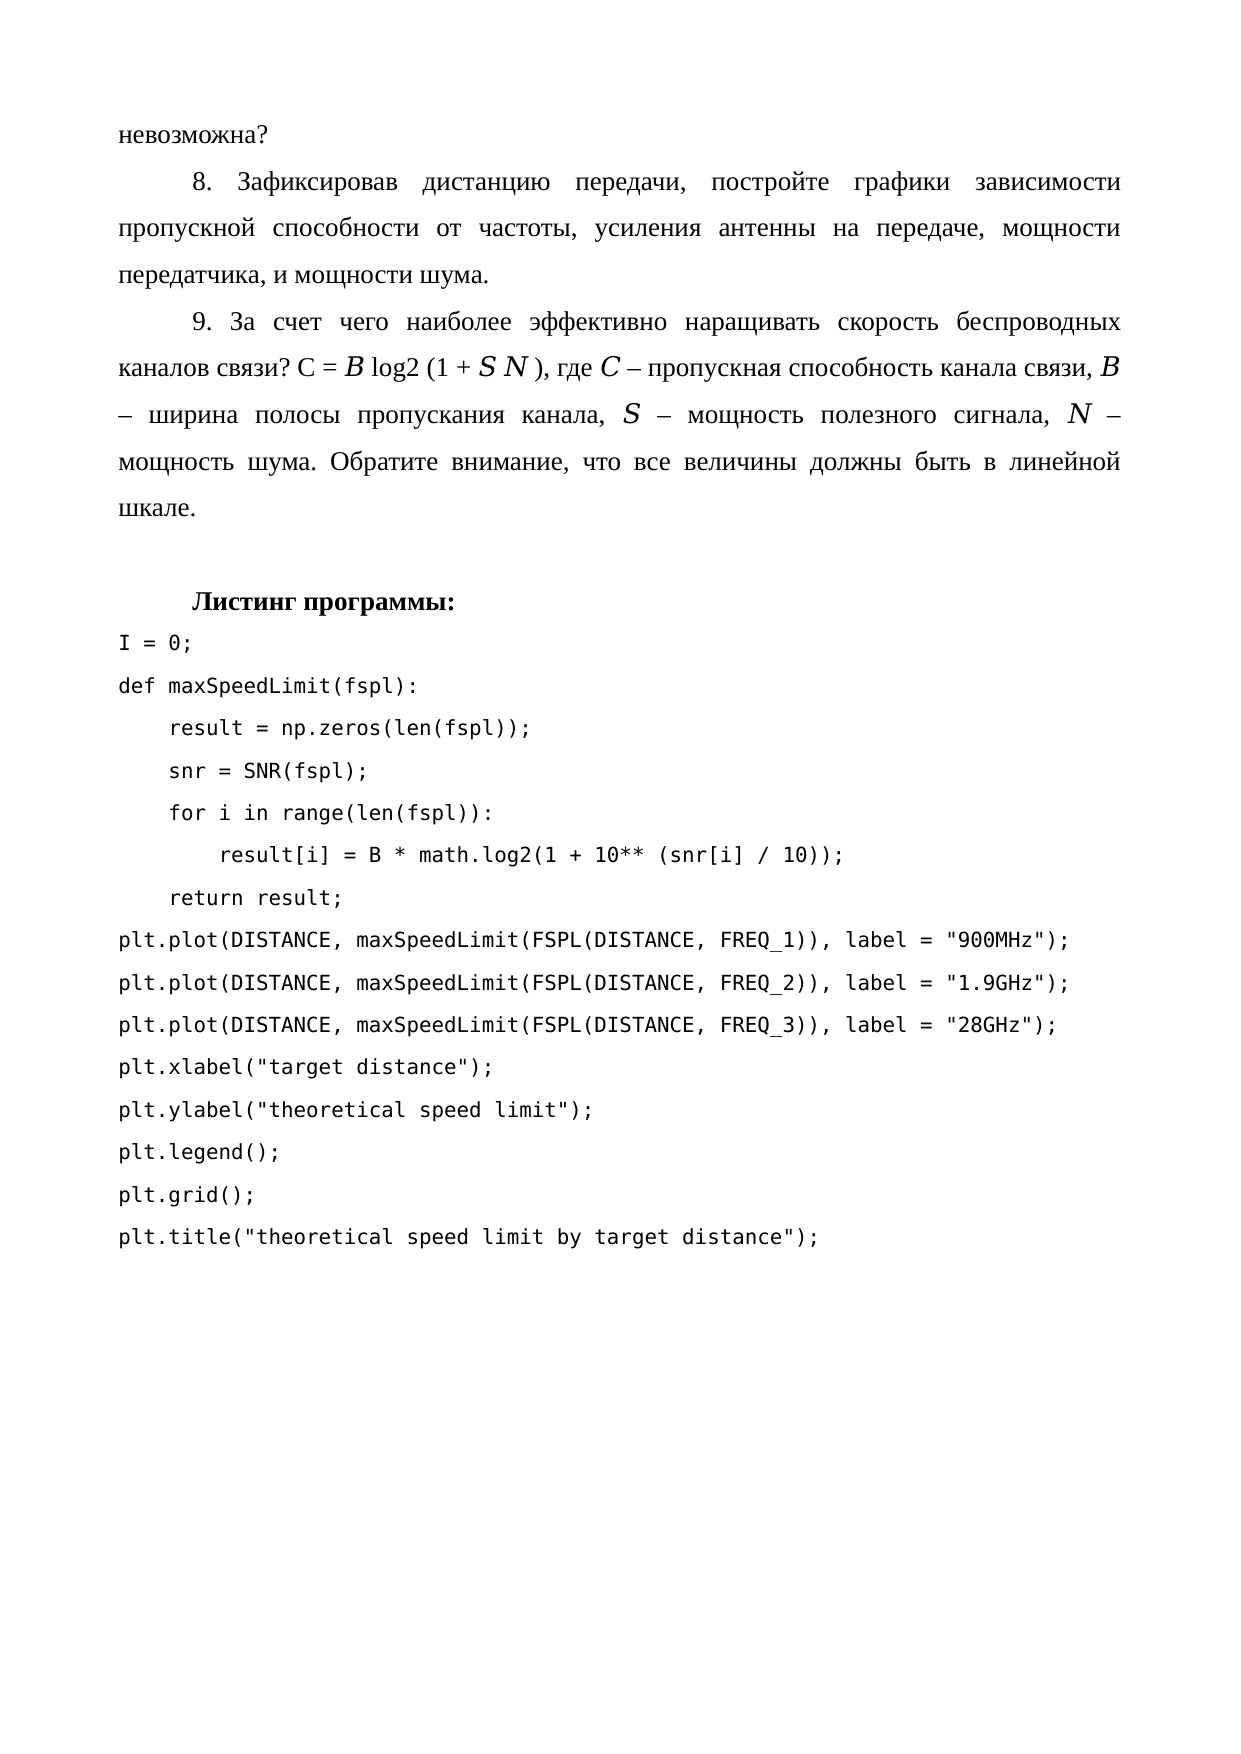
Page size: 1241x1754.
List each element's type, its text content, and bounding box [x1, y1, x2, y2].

text Листинг программы: [118, 585, 1122, 616]
text for i in range(len(fspl)): [118, 801, 1122, 825]
text snr = SNR(fspl); [118, 759, 1122, 783]
text 9. За счет чего наиболее эффективно наращивать скорость беспроводных каналов связи? С = 𝐵 log2 (1 + 𝑆 𝑁 ), где 𝐶 – пропускная способность канала связи, 𝐵 – ширина полосы пропускания канала, 𝑆 – мощность полезного сигнала, 𝑁 – мощность шума. Обратите внимание, что все величины должны быть в линейной шкале. [118, 305, 1122, 523]
text result = np.zeros(len(fspl)); [118, 716, 1122, 741]
text plt.grid(); [118, 1183, 1122, 1207]
text plt.ylabel("theoretical speed limit"); [118, 1098, 1122, 1122]
text plt.title("theoretical speed limit by target distance"); [118, 1225, 1122, 1249]
text plt.plot(DISTANCE, maxSpeedLimit(FSPL(DISTANCE, FREQ_3)), label = "28GHz"); [118, 1013, 1122, 1037]
text невозможна? [118, 118, 1122, 149]
text 8. Зафиксировав дистанцию передачи, постройте графики зависимости пропускной способности от частоты, усиления антенны на передаче, мощности передатчика, и мощности шума. [118, 165, 1122, 289]
text result[i] = B * math.log2(1 + 10** (snr[i] / 10)); [118, 843, 1122, 868]
text def maxSpeedLimit(fspl): [118, 674, 1122, 698]
text plt.legend(); [118, 1140, 1122, 1164]
text plt.xlabel("target distance"); [118, 1055, 1122, 1080]
text plt.plot(DISTANCE, maxSpeedLimit(FSPL(DISTANCE, FREQ_1)), label = "900MHz"); [118, 928, 1122, 952]
text plt.plot(DISTANCE, maxSpeedLimit(FSPL(DISTANCE, FREQ_2)), label = "1.9GHz"); [118, 971, 1122, 995]
text return result; [118, 886, 1122, 910]
text I = 0; [118, 631, 1122, 656]
